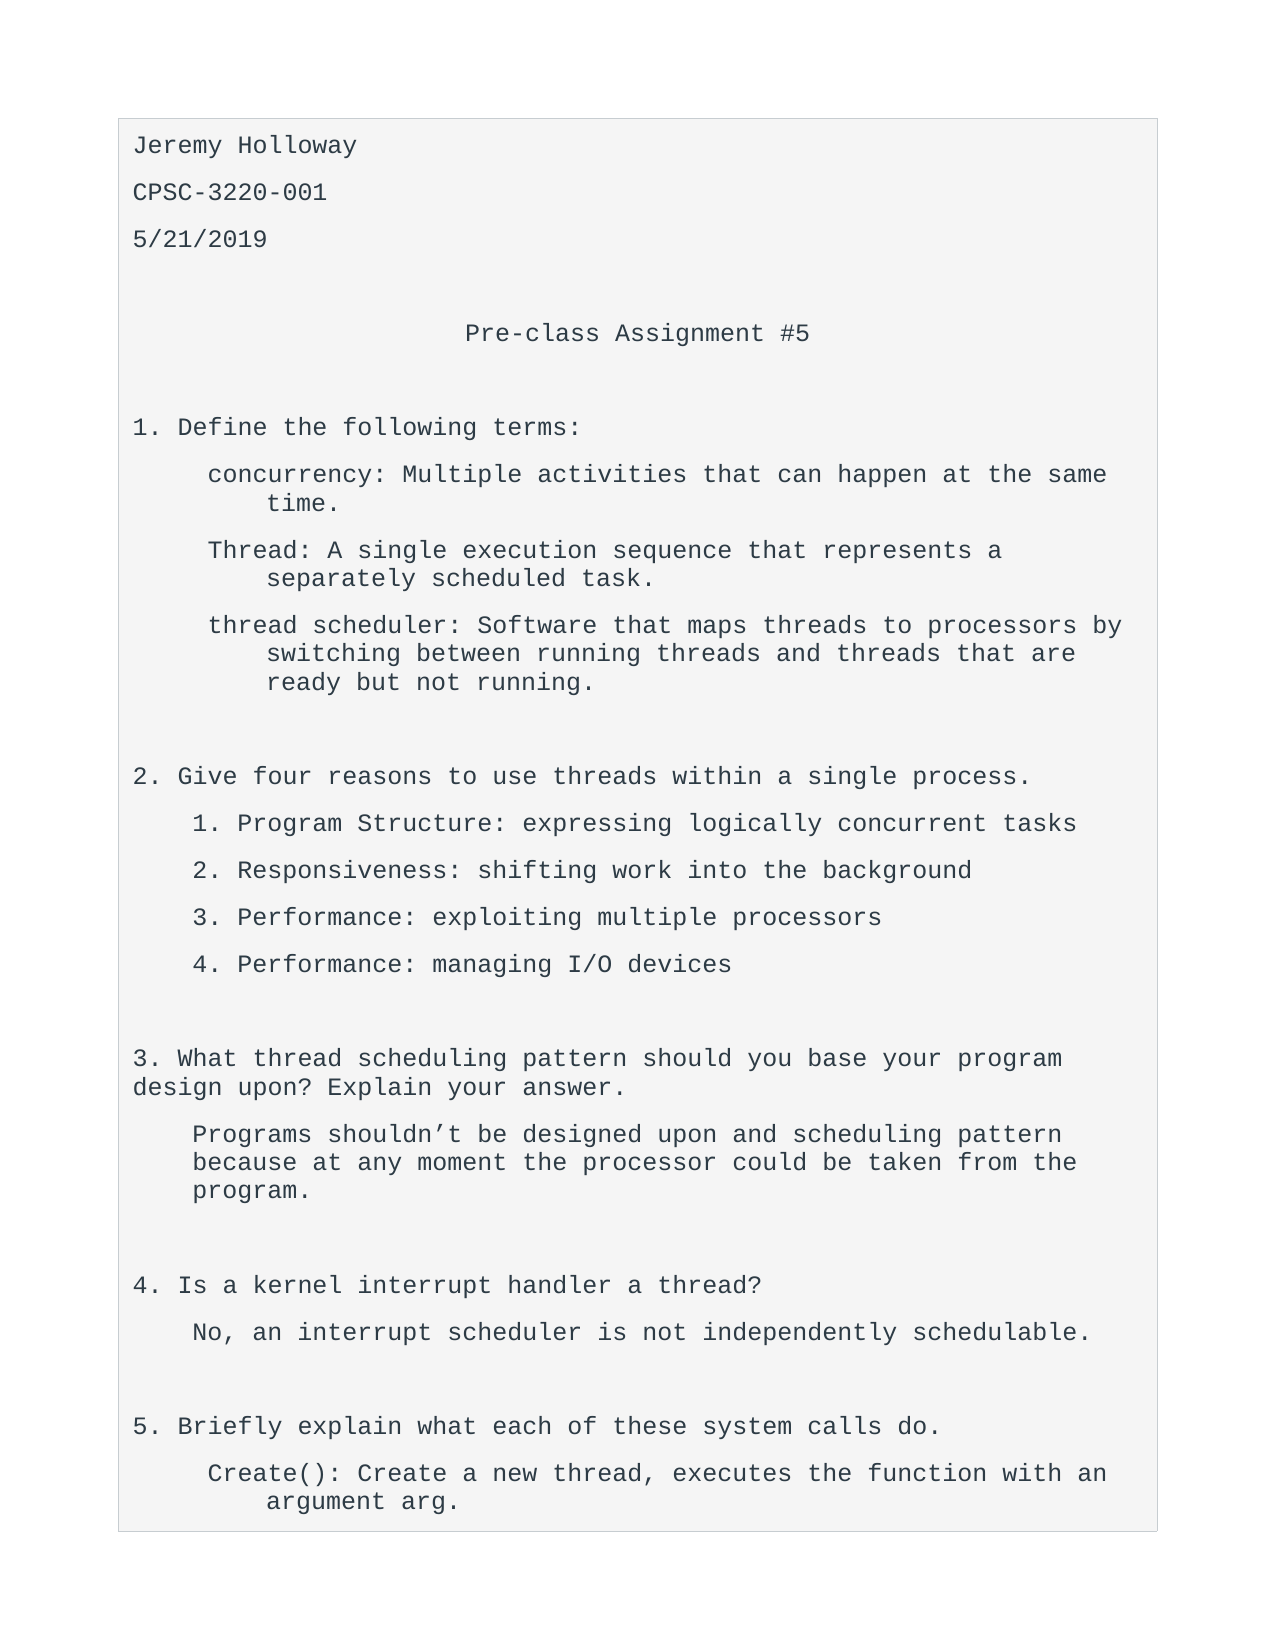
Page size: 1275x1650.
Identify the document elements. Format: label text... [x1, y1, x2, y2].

text 2. Responsiveness: shifting work into the background [119, 843, 1157, 886]
text Thread: A single execution sequence that represents a separately scheduled task. [119, 523, 1157, 594]
text 4. Performance: managing I/O devices [119, 938, 1157, 980]
text 3. Performance: exploiting multiple processors [119, 891, 1157, 933]
text 2. Give four reasons to use threads within a single process. [119, 749, 1157, 792]
text 5. Briefly explain what each of these system calls do. [119, 1399, 1157, 1442]
text concurrency: Multiple activities that can happen at the same time. [119, 448, 1157, 518]
text Pre-class Assignment #5 [119, 306, 1157, 349]
text CPSC-3220-001 [119, 165, 1157, 208]
text 5/21/2019 [119, 212, 1157, 255]
text 3. What thread scheduling pattern should you base your program design upon? Explain your answer. [119, 1032, 1157, 1103]
text thread scheduler: Software that maps threads to processors by switching between running threads and threads that are ready but not running. [119, 598, 1157, 698]
text 4. Is a kernel interrupt handler a thread? [119, 1258, 1157, 1301]
text Create(): Create a new thread, executes the function with an argument arg. [119, 1446, 1157, 1531]
text No, an interrupt scheduler is not independently schedulable. [119, 1305, 1157, 1348]
text Jeremy Holloway [119, 119, 1157, 161]
text 1. Define the following terms: [119, 401, 1157, 443]
text 1. Program Structure: expressing logically concurrent tasks [119, 796, 1157, 839]
text Programs shouldn’t be designed upon and scheduling pattern because at any moment the processor could be taken from the program. [119, 1107, 1157, 1206]
